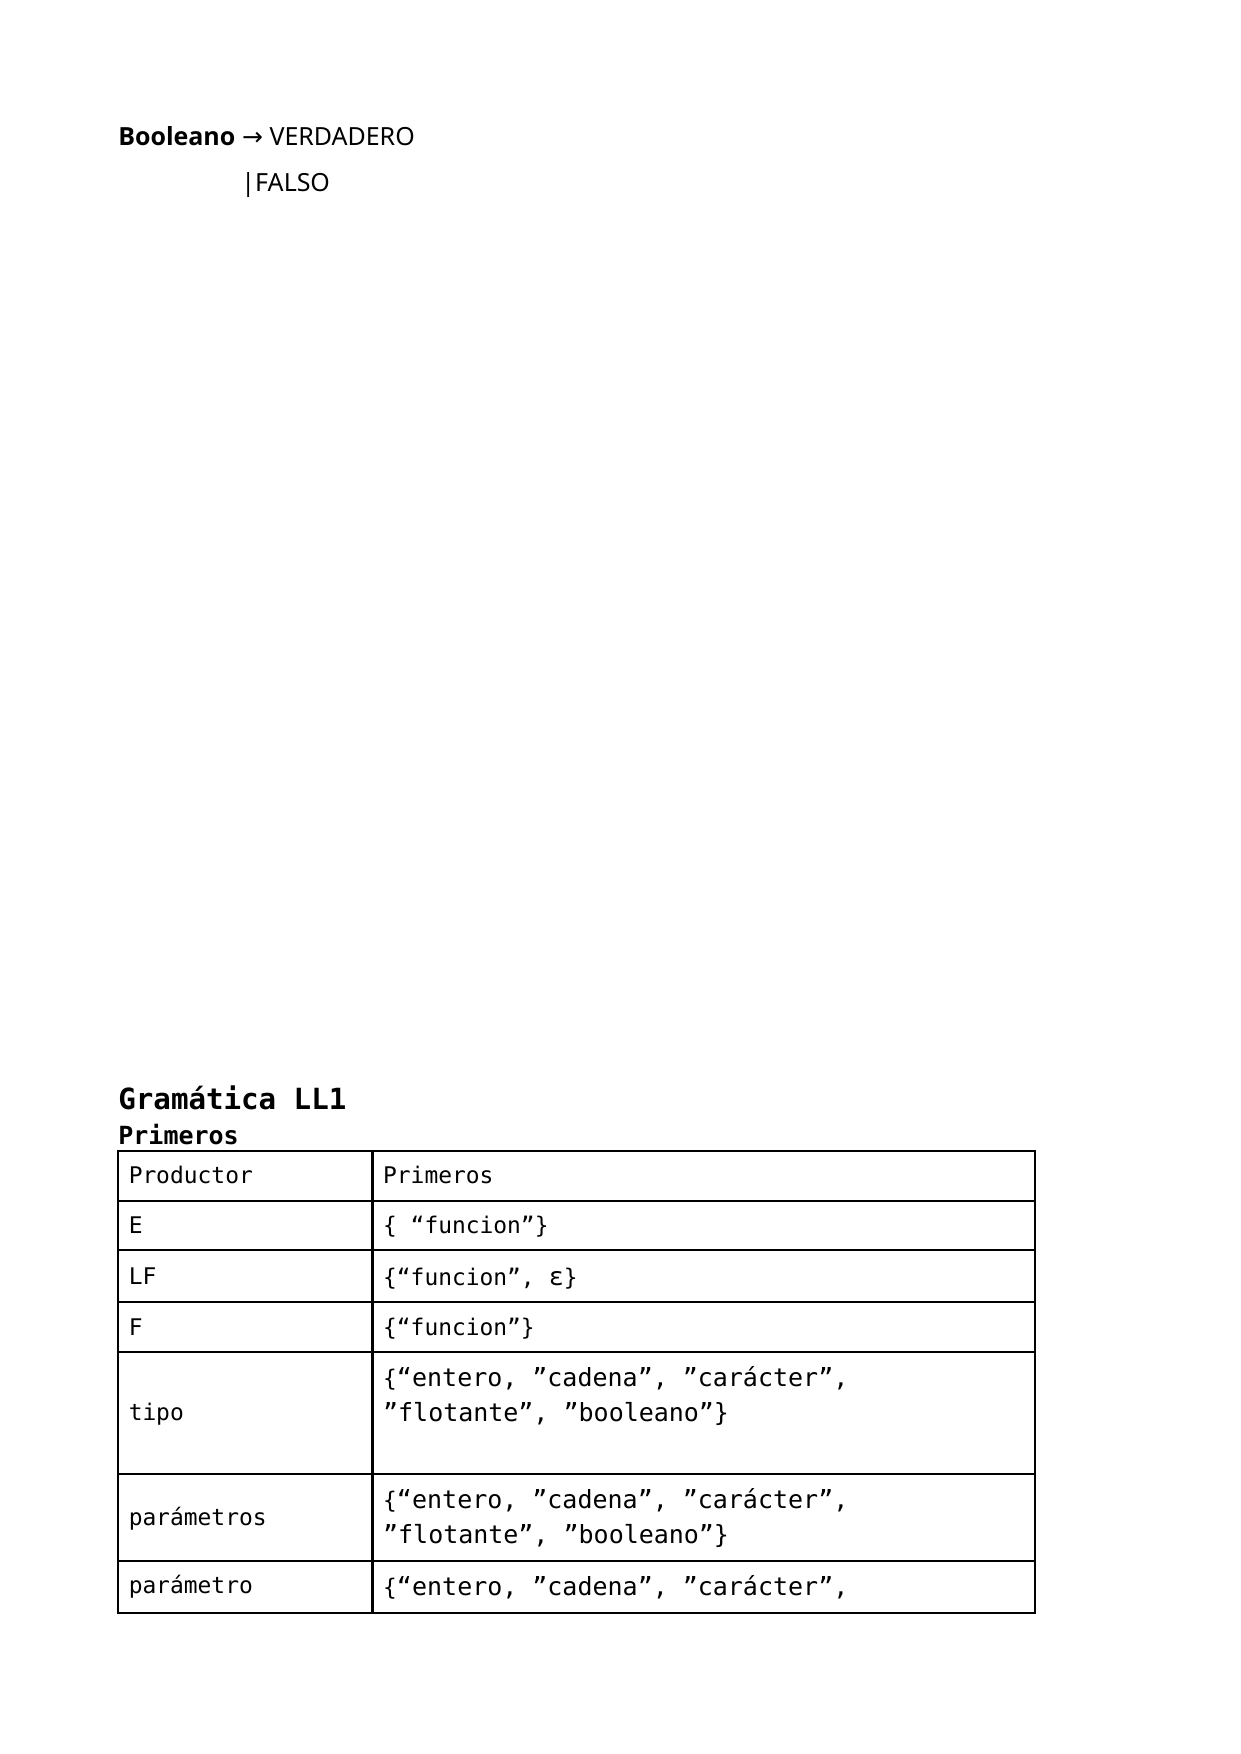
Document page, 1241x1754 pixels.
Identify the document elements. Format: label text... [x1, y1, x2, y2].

subtitle Primeros [118, 1121, 1122, 1150]
table_cell {“entero, ”cadena”, ”carácter”, [374, 1562, 1034, 1612]
table_cell parámetros [119, 1475, 371, 1560]
table_cell F [119, 1303, 371, 1351]
table_cell {“entero, ”cadena”, ”carácter”, ”flotante”, ”booleano”} [374, 1475, 1034, 1560]
table_header Primeros [374, 1152, 1034, 1199]
text |FALSO [118, 165, 1122, 199]
table_cell LF [119, 1251, 371, 1301]
table_cell {“entero, ”cadena”, ”carácter”, ”flotante”, ”booleano”} [374, 1353, 1034, 1473]
text Booleano → VERDADERO [118, 118, 1122, 152]
table_cell E [119, 1202, 371, 1249]
subtitle Gramática LL1 [118, 1083, 1122, 1117]
table_cell tipo [119, 1353, 371, 1473]
table_cell { “funcion”} [374, 1202, 1034, 1249]
table_cell {“funcion”} [374, 1303, 1034, 1351]
table_header Productor [119, 1152, 371, 1199]
table_cell {“funcion”, ε} [374, 1251, 1034, 1301]
table_cell parámetro [119, 1562, 371, 1612]
